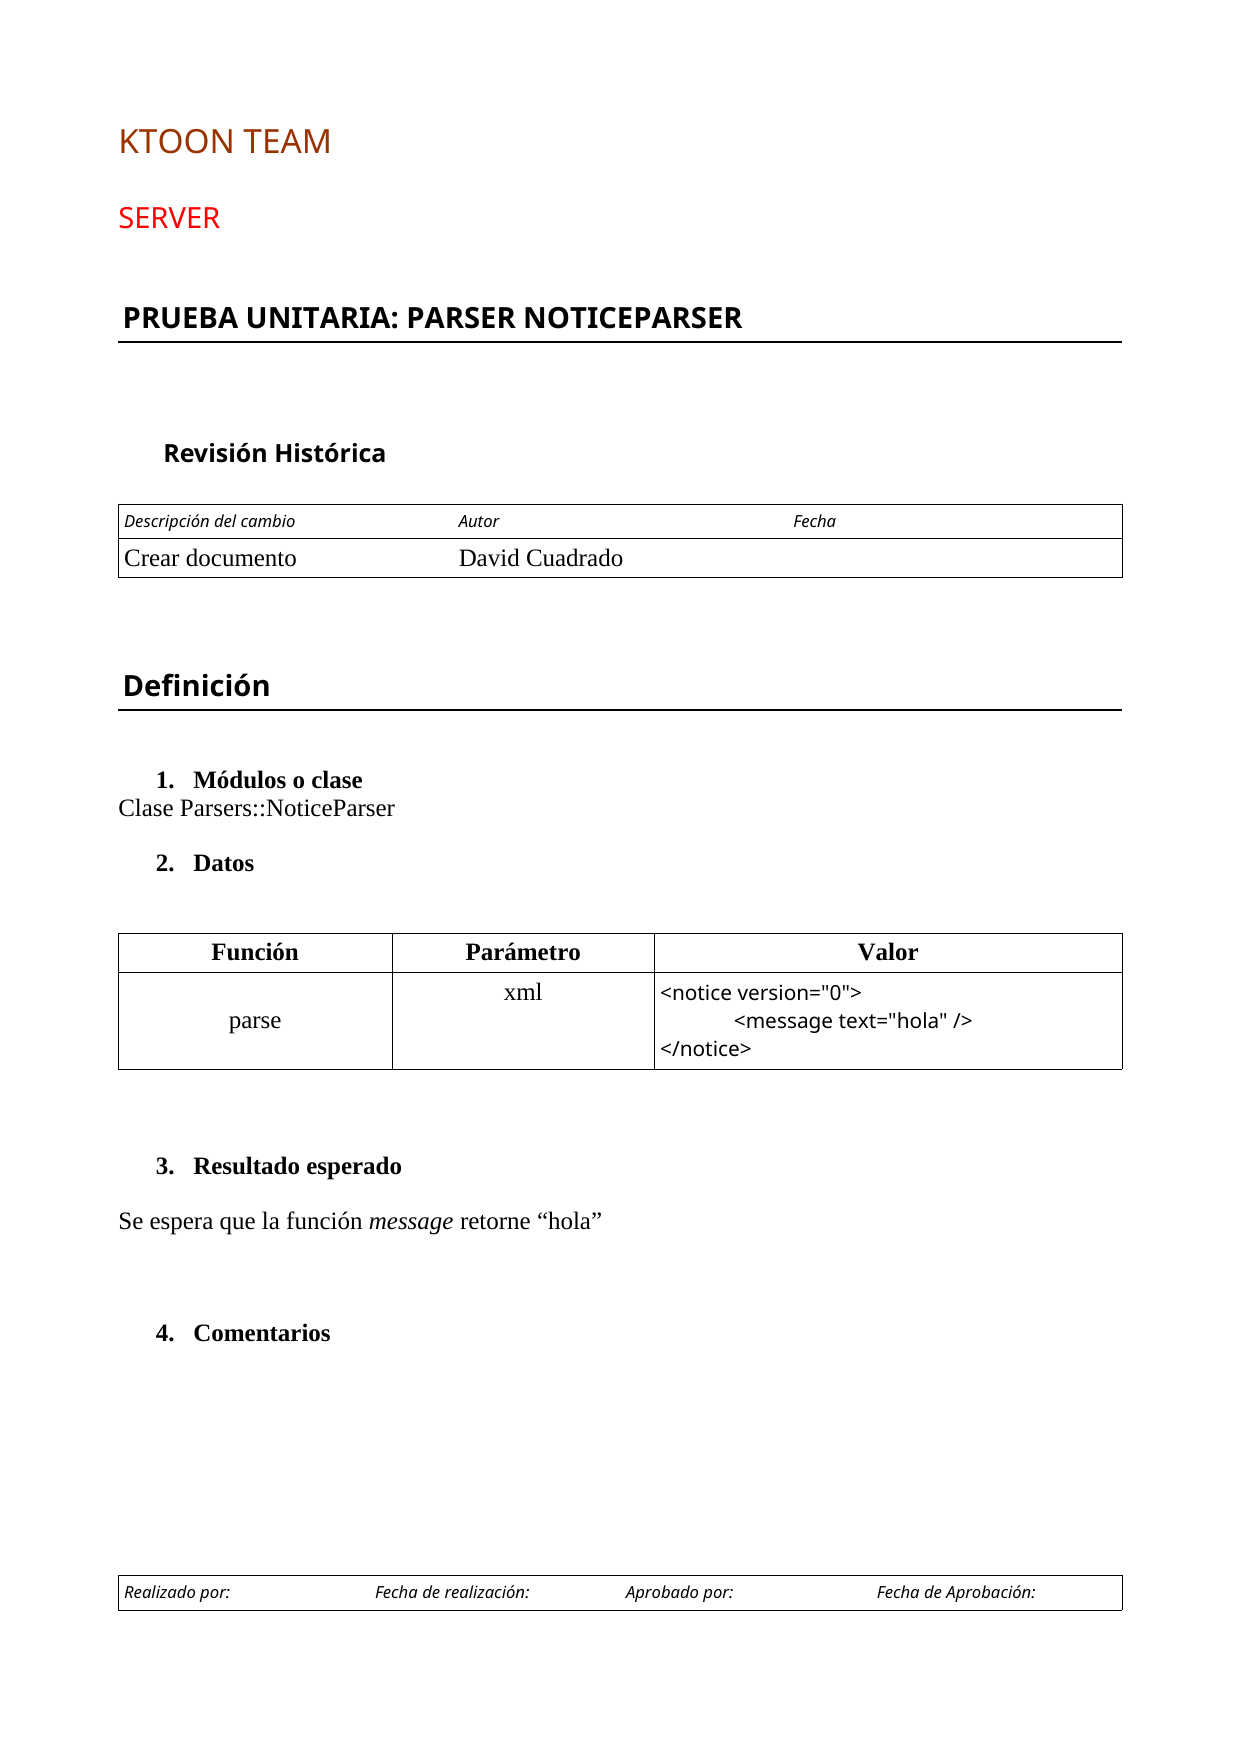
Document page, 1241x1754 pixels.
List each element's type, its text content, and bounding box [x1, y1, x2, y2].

table_header Fecha de Aprobación: [871, 1576, 1122, 1609]
text SERVER [118, 198, 1122, 237]
table_header Función [119, 934, 392, 972]
table_header Descripción del cambio [119, 505, 453, 538]
table_header Parámetro [393, 934, 654, 972]
table_cell xml [393, 973, 654, 1069]
list Datos [156, 849, 1122, 877]
subtitle Revisión Histórica [118, 436, 1122, 470]
table_cell parse [119, 973, 392, 1069]
table_cell [787, 539, 1122, 577]
list Módulos o clase [156, 766, 1122, 794]
table_header Fecha [787, 505, 1122, 538]
list Resultado esperado [156, 1152, 1122, 1180]
list Comentarios [156, 1319, 1122, 1347]
text Clase Parsers::NoticeParser [118, 794, 1122, 822]
table_cell Crear documento [119, 539, 453, 577]
table_header Aprobado por: [620, 1576, 871, 1609]
table_header Realizado por: [119, 1576, 369, 1609]
table_header Autor [453, 505, 787, 538]
text KTOON TEAM [118, 118, 1122, 163]
text Definición [118, 660, 1122, 709]
table_header Valor [655, 934, 1122, 972]
table_header Fecha de realización: [369, 1576, 620, 1609]
text PRUEBA UNITARIA: PARSER NOTICEPARSER [118, 293, 1122, 341]
text Se espera que la función message retorne “hola” [118, 1207, 1122, 1235]
table_cell <notice version="0"> <message text="hola" /> </notice> [655, 973, 1122, 1069]
table_cell David Cuadrado [453, 539, 787, 577]
